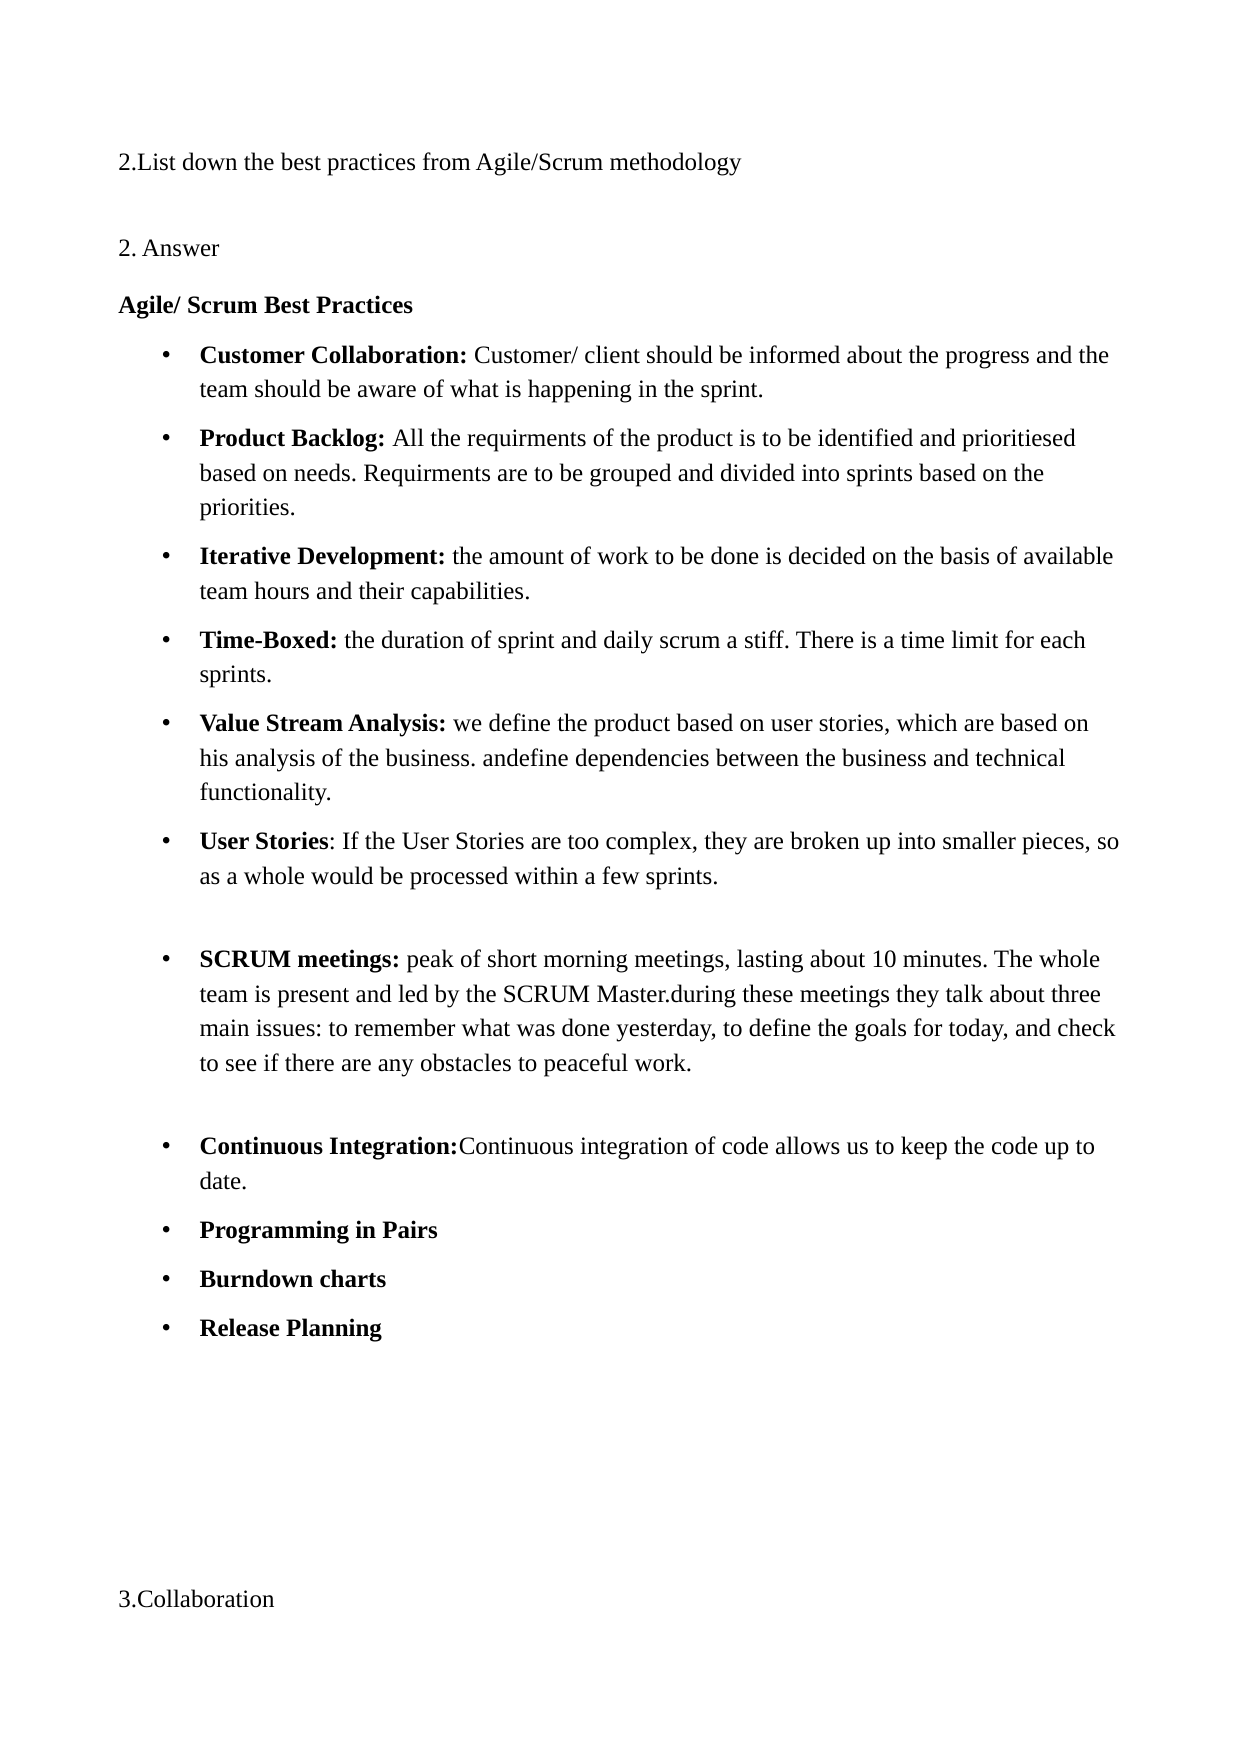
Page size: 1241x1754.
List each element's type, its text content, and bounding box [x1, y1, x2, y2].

text Agile/ Scrum Best Practices [118, 291, 1122, 319]
list Programming in Pairs [162, 1215, 1122, 1244]
list Time-Boxed: the duration of sprint and daily scrum a stiff. There is a time limit for each sprints. [162, 625, 1122, 688]
list Customer Collaboration: Customer/ client should be informed about the progress and the team should be aware of what is happening in the sprint. [162, 340, 1122, 403]
list SCRUM meetings: peak of short morning meetings, lasting about 10 minutes. The whole team is present and led by the SCRUM Master.during these meetings they talk about three main issues: to remember what was done yesterday, to define the goals for today, and check to see if there are any obstacles to peaceful work. [162, 944, 1122, 1111]
text 2. Answer [118, 233, 1122, 262]
text 3.Collaboration [118, 1584, 1122, 1612]
list Value Stream Analysis: we define the product based on user stories, which are based on his analysis of the business. andefine dependencies between the business and technical functionality. [162, 708, 1122, 806]
list Iterative Development: the amount of work to be done is decided on the basis of available team hours and their capabilities. [162, 541, 1122, 604]
list Burndown charts [162, 1264, 1122, 1293]
text 2.List down the best practices from Agile/Scrum methodology [118, 147, 1122, 176]
list Continuous Integration:Continuous integration of code allows us to keep the code up to date. [162, 1131, 1122, 1194]
list User Stories: If the User Stories are too complex, they are broken up into smaller pieces, so as a whole would be processed within a few sprints. [162, 826, 1122, 924]
list Release Planning [162, 1313, 1122, 1342]
list Product Backlog: All the requirments of the product is to be identified and prioritiesed based on needs. Requirments are to be grouped and divided into sprints based on the priorities. [162, 423, 1122, 521]
